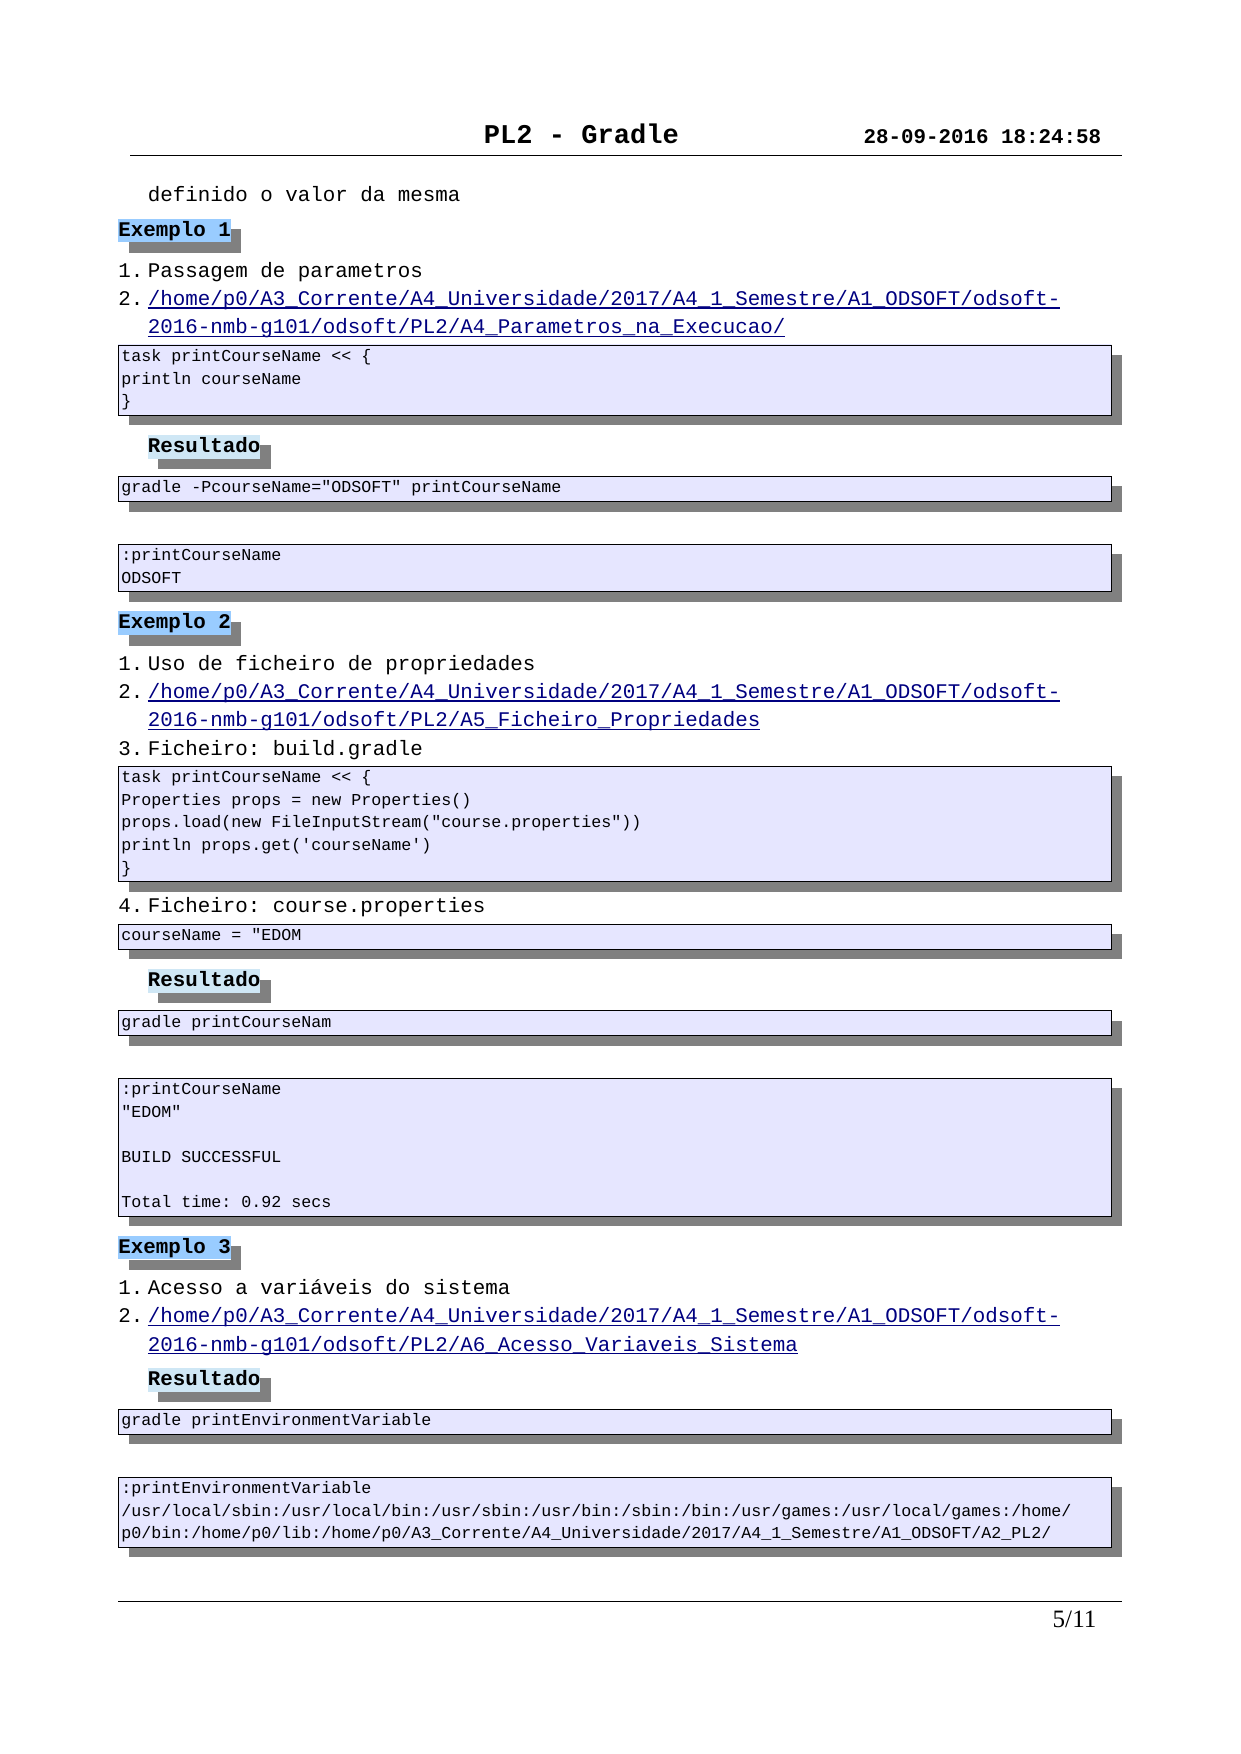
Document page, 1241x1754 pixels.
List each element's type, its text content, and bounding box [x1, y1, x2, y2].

text courseName = "EDOM [119, 925, 1111, 949]
list Ficheiro: build.gradle [118, 737, 1122, 761]
list definido o valor da mesma [118, 184, 1122, 208]
text :printEnvironmentVariable [119, 1478, 1111, 1498]
list /home/p0/A3_Corrente/A4_Universidade/2017/A4_1_Semestre/A1_ODSOFT/odsoft-2016-nmb-g101/odsoft/PL2/A6_Acesso_Variaveis_Sistema [118, 1305, 1122, 1357]
subtitle Exemplo 1 [118, 218, 1122, 253]
subtitle Exemplo 3 [118, 1259, 231, 1270]
text } [119, 856, 1111, 881]
text gradle printEnvironmentVariable [119, 1410, 1111, 1434]
subtitle Resultado [260, 1368, 1122, 1402]
list Passagem de parametros [118, 259, 1122, 283]
text task printCourseName << { [119, 346, 1111, 366]
list /home/p0/A3_Corrente/A4_Universidade/2017/A4_1_Semestre/A1_ODSOFT/odsoft-2016-nmb-g101/odsoft/PL2/A5_Ficheiro_Propriedades [118, 681, 1122, 733]
text ODSOFT [119, 566, 1111, 591]
text } [119, 390, 1111, 415]
text task printCourseName << { [119, 767, 1111, 788]
list Acesso a variáveis do sistema [118, 1277, 1122, 1301]
text BUILD SUCCESSFUL [119, 1146, 1111, 1167]
subtitle Exemplo 3 [231, 1236, 1122, 1270]
text "EDOM" [119, 1100, 1111, 1122]
text Total time: 0.92 secs [119, 1191, 1111, 1216]
list /home/p0/A3_Corrente/A4_Universidade/2017/A4_1_Semestre/A1_ODSOFT/odsoft-2016-nmb-g101/odsoft/PL2/A4_Parametros_na_Execucao/ [118, 288, 1122, 340]
text Properties props = new Properties() [119, 788, 1111, 810]
subtitle Exemplo 2 [231, 611, 1122, 646]
text println props.get('courseName') [119, 834, 1111, 856]
list Ficheiro: course.properties [118, 896, 1122, 919]
text props.load(new FileInputStream("course.properties")) [119, 811, 1111, 833]
subtitle Resultado [260, 435, 1122, 469]
subtitle Resultado [260, 969, 1122, 1003]
text gradle printCourseNam [119, 1011, 1111, 1035]
text println courseName [119, 367, 1111, 389]
text gradle -PcourseName="ODSOFT" printCourseName [119, 477, 1111, 501]
list Uso de ficheiro de propriedades [118, 652, 1122, 676]
text :printCourseName [119, 545, 1111, 566]
text :printCourseName [119, 1079, 1111, 1099]
text /usr/local/sbin:/usr/local/bin:/usr/sbin:/usr/bin:/sbin:/bin:/usr/games:/usr/local/games:/home/p0/bin:/home/p0/lib:/home/p0/A3_Corrente/A4_Universidade/2017/A4_1_Semestre/A1_ODSOFT/A2_PL2/ [119, 1499, 1111, 1547]
